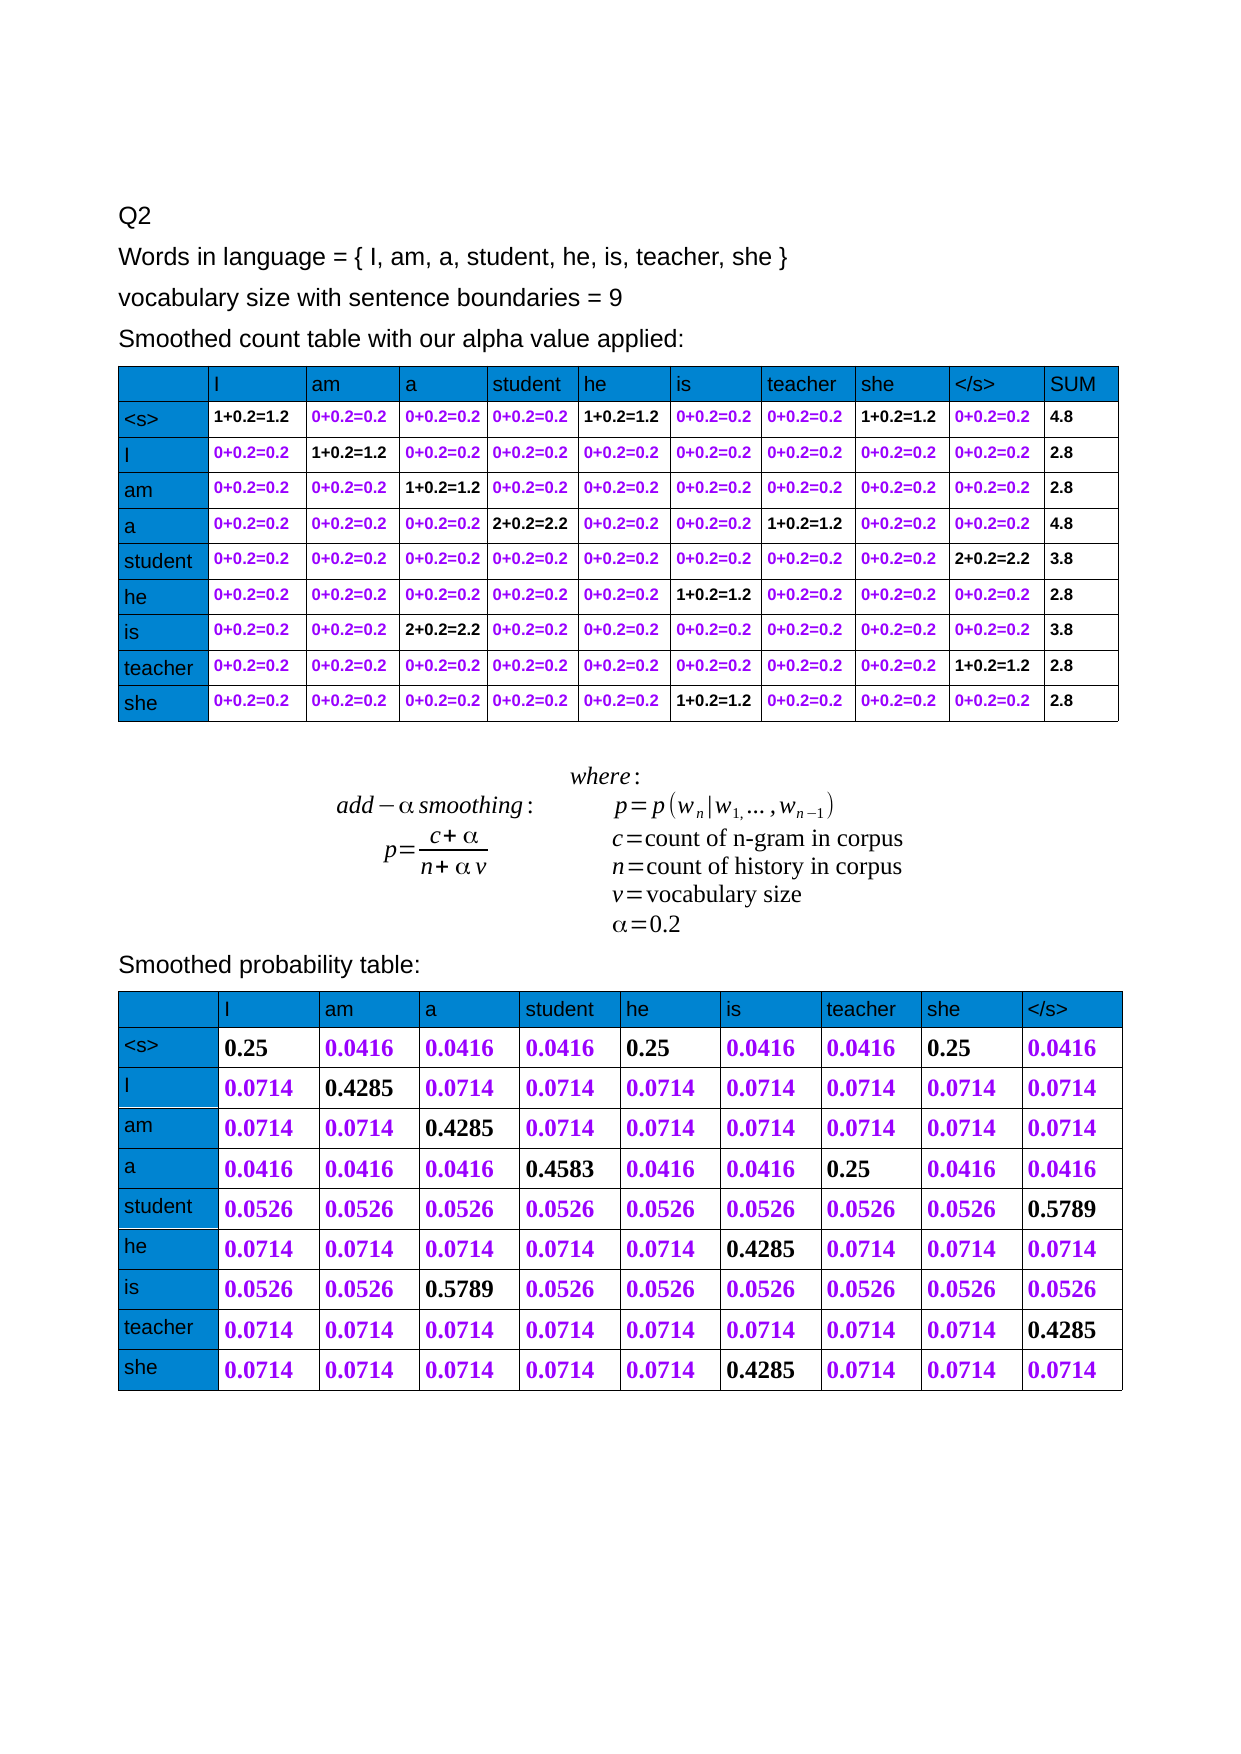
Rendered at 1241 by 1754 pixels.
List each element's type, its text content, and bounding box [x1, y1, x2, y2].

table_cell 0+0.2=0.2 [762, 438, 855, 472]
table_cell 0.0714 [1023, 1068, 1122, 1107]
table_cell am [119, 1109, 218, 1148]
table_cell is [119, 1270, 218, 1309]
table_cell 0.0526 [320, 1189, 419, 1228]
table_cell 0+0.2=0.2 [400, 580, 487, 614]
table_cell 0+0.2=0.2 [762, 473, 855, 508]
table_cell 0.0714 [1023, 1230, 1122, 1269]
table_cell 0+0.2=0.2 [400, 509, 487, 543]
text Words in language = { I, am, a, student, he, is, teacher, she } [118, 242, 1122, 271]
table_cell 3.8 [1045, 615, 1118, 650]
table_cell 0+0.2=0.2 [856, 438, 949, 472]
table_cell 0.0526 [922, 1189, 1022, 1228]
table_cell 0.0714 [219, 1350, 319, 1390]
table_cell 0.0526 [420, 1189, 519, 1228]
table_cell 0+0.2=0.2 [579, 651, 670, 685]
table_header he [579, 367, 670, 401]
table_cell 0.0416 [420, 1149, 519, 1188]
table_cell teacher [119, 1310, 218, 1349]
table_cell 0.0714 [520, 1068, 620, 1107]
table_cell 0+0.2=0.2 [579, 615, 670, 650]
table_cell 0.0714 [721, 1109, 821, 1148]
table_cell 0+0.2=0.2 [400, 544, 487, 579]
table_cell 0.0416 [520, 1028, 620, 1067]
table_cell 0+0.2=0.2 [307, 473, 399, 508]
table_cell 0+0.2=0.2 [307, 615, 399, 650]
table_cell 0+0.2=0.2 [307, 509, 399, 543]
table_cell 0.0714 [520, 1310, 620, 1349]
table_cell 0+0.2=0.2 [209, 615, 306, 650]
table_cell 0+0.2=0.2 [671, 509, 761, 543]
table_header is [671, 367, 761, 401]
table_cell 0.25 [922, 1028, 1022, 1067]
table_cell student [119, 544, 208, 579]
table_cell 1+0.2=1.2 [671, 580, 761, 614]
table_cell 0.0714 [822, 1230, 921, 1269]
table_cell 0+0.2=0.2 [762, 686, 855, 721]
table_cell 0+0.2=0.2 [762, 402, 855, 437]
table_cell 3.8 [1045, 544, 1118, 579]
table_cell 4.8 [1045, 509, 1118, 543]
table_cell she [119, 686, 208, 721]
table_cell 0+0.2=0.2 [671, 402, 761, 437]
table_cell 0.0526 [822, 1270, 921, 1309]
table_cell 0.0416 [420, 1028, 519, 1067]
table_cell 0.0714 [721, 1068, 821, 1107]
table_cell 0.0714 [822, 1068, 921, 1107]
table_cell 0.5789 [420, 1270, 519, 1309]
table_cell 0.0714 [420, 1068, 519, 1107]
table_cell he [119, 1230, 218, 1269]
table_cell 2.8 [1045, 473, 1118, 508]
table_cell I [119, 438, 208, 472]
table_header a [400, 367, 487, 401]
table_cell 0.4285 [320, 1068, 419, 1107]
table_cell 0.0714 [520, 1109, 620, 1148]
table_cell 2.8 [1045, 686, 1118, 721]
table_cell 0+0.2=0.2 [856, 651, 949, 685]
table_cell 0+0.2=0.2 [488, 544, 578, 579]
table_cell 0.0714 [922, 1350, 1022, 1390]
table_cell 0+0.2=0.2 [950, 615, 1044, 650]
table_cell 0.0526 [1023, 1270, 1122, 1309]
table_header [119, 992, 218, 1027]
table_cell 0.0714 [922, 1109, 1022, 1148]
table_cell 0.0416 [1023, 1028, 1122, 1067]
table_cell 0.0526 [822, 1189, 921, 1228]
table_cell 0+0.2=0.2 [671, 473, 761, 508]
table_cell 0.0526 [520, 1270, 620, 1309]
table_cell 1+0.2=1.2 [671, 686, 761, 721]
table_cell 0+0.2=0.2 [307, 686, 399, 721]
table_cell 0+0.2=0.2 [488, 438, 578, 472]
table_cell 0+0.2=0.2 [762, 580, 855, 614]
table_cell 0+0.2=0.2 [856, 509, 949, 543]
table_cell 0+0.2=0.2 [950, 509, 1044, 543]
table_cell 0.0714 [621, 1068, 720, 1107]
table_header [119, 367, 208, 401]
table_cell 0.0714 [320, 1230, 419, 1269]
table_cell 0.0714 [621, 1230, 720, 1269]
table_cell 0+0.2=0.2 [579, 509, 670, 543]
table_cell 0.4285 [420, 1109, 519, 1148]
table_cell 0.0526 [219, 1189, 319, 1228]
table_cell 0+0.2=0.2 [579, 473, 670, 508]
table_cell 0.0714 [219, 1310, 319, 1349]
table_cell 0.0526 [219, 1270, 319, 1309]
table_cell 0+0.2=0.2 [209, 438, 306, 472]
table_header a [420, 992, 519, 1027]
table_header is [721, 992, 821, 1027]
table_header am [320, 992, 419, 1027]
table_cell 0+0.2=0.2 [307, 402, 399, 437]
table_cell 0.0416 [320, 1149, 419, 1188]
table_cell 0.0714 [320, 1310, 419, 1349]
table_cell 0+0.2=0.2 [488, 615, 578, 650]
table_cell 0.0714 [320, 1109, 419, 1148]
table_cell 0+0.2=0.2 [400, 402, 487, 437]
table_header I [209, 367, 306, 401]
table_cell 0+0.2=0.2 [488, 402, 578, 437]
table_cell 0.0416 [721, 1149, 821, 1188]
table_cell 2.8 [1045, 651, 1118, 685]
table_cell 0.0526 [922, 1270, 1022, 1309]
table_cell 0.0714 [420, 1230, 519, 1269]
table_header teacher [822, 992, 921, 1027]
table_cell teacher [119, 651, 208, 685]
table_cell 0.0416 [219, 1149, 319, 1188]
table_cell 0+0.2=0.2 [488, 686, 578, 721]
table_header SUM [1045, 367, 1118, 401]
table_cell a [119, 509, 208, 543]
table_cell 0+0.2=0.2 [671, 651, 761, 685]
table_cell 1+0.2=1.2 [762, 509, 855, 543]
table_cell 0.0714 [1023, 1109, 1122, 1148]
table_cell 0+0.2=0.2 [856, 580, 949, 614]
table_cell 0+0.2=0.2 [307, 651, 399, 685]
table_cell 2.8 [1045, 438, 1118, 472]
table_cell 0.4285 [721, 1350, 821, 1390]
table_cell 1+0.2=1.2 [950, 651, 1044, 685]
table_header </s> [950, 367, 1044, 401]
table_cell 0+0.2=0.2 [400, 438, 487, 472]
table_cell 0+0.2=0.2 [488, 473, 578, 508]
table_cell 0+0.2=0.2 [762, 544, 855, 579]
table_cell 0.0714 [320, 1350, 419, 1390]
table_cell 0.25 [219, 1028, 319, 1067]
table_cell 0+0.2=0.2 [950, 438, 1044, 472]
table_cell 0+0.2=0.2 [209, 509, 306, 543]
table_header student [520, 992, 620, 1027]
table_cell 0+0.2=0.2 [671, 438, 761, 472]
table_header she [856, 367, 949, 401]
table_header I [219, 992, 319, 1027]
table_header she [922, 992, 1022, 1027]
text Q2 [118, 201, 1122, 229]
table_cell 0.25 [621, 1028, 720, 1067]
table_cell 0.4285 [1023, 1310, 1122, 1349]
table_cell 0+0.2=0.2 [762, 651, 855, 685]
table_cell 0.0714 [219, 1230, 319, 1269]
table_cell 0+0.2=0.2 [488, 651, 578, 685]
table_cell 2+0.2=2.2 [950, 544, 1044, 579]
table_header am [307, 367, 399, 401]
table_cell 0+0.2=0.2 [209, 651, 306, 685]
table_cell 0+0.2=0.2 [579, 438, 670, 472]
table_cell 0.0714 [219, 1068, 319, 1107]
text Smoothed probability table: [118, 950, 1122, 979]
table_cell 0+0.2=0.2 [579, 544, 670, 579]
table_header he [621, 992, 720, 1027]
table_cell 0.0714 [822, 1109, 921, 1148]
table_cell 0+0.2=0.2 [950, 402, 1044, 437]
table_cell 0+0.2=0.2 [209, 686, 306, 721]
table_cell 0.0526 [520, 1189, 620, 1228]
table_cell 2+0.2=2.2 [400, 615, 487, 650]
table_cell 0.0714 [621, 1350, 720, 1390]
table_cell <s> [119, 1028, 218, 1067]
table_cell 0+0.2=0.2 [307, 580, 399, 614]
table_cell student [119, 1189, 218, 1228]
table_cell 2.8 [1045, 580, 1118, 614]
table_cell 0.25 [822, 1149, 921, 1188]
table_cell 0.0416 [621, 1149, 720, 1188]
table_cell 0.5789 [1023, 1189, 1122, 1228]
table_cell 0.4285 [721, 1230, 821, 1269]
table_cell 4.8 [1045, 402, 1118, 437]
table_cell 0.0416 [721, 1028, 821, 1067]
table_cell 0.0714 [822, 1350, 921, 1390]
table_cell 0.0714 [922, 1310, 1022, 1349]
table_cell 1+0.2=1.2 [400, 473, 487, 508]
table_cell 0+0.2=0.2 [400, 651, 487, 685]
table_cell 0+0.2=0.2 [307, 544, 399, 579]
table_cell 0.0416 [822, 1028, 921, 1067]
table_cell 0+0.2=0.2 [762, 615, 855, 650]
table_cell she [119, 1350, 218, 1390]
table_cell 0.0526 [621, 1189, 720, 1228]
table_cell 1+0.2=1.2 [856, 402, 949, 437]
table_cell 0+0.2=0.2 [950, 686, 1044, 721]
table_cell 0+0.2=0.2 [400, 686, 487, 721]
table_cell 0+0.2=0.2 [209, 544, 306, 579]
table_cell 0.0714 [420, 1310, 519, 1349]
table_cell 0+0.2=0.2 [488, 580, 578, 614]
table_cell 0.0714 [1023, 1350, 1122, 1390]
table_cell 0+0.2=0.2 [209, 473, 306, 508]
table_cell 0+0.2=0.2 [950, 473, 1044, 508]
table_cell am [119, 473, 208, 508]
table_cell 0+0.2=0.2 [856, 686, 949, 721]
table_cell 0+0.2=0.2 [671, 615, 761, 650]
table_cell 0.0526 [621, 1270, 720, 1309]
table_cell 1+0.2=1.2 [209, 402, 306, 437]
table_cell 1+0.2=1.2 [307, 438, 399, 472]
table_cell he [119, 580, 208, 614]
table_cell 0.0526 [721, 1270, 821, 1309]
table_cell 0.0714 [621, 1109, 720, 1148]
table_cell 0+0.2=0.2 [856, 615, 949, 650]
table_cell 0.0714 [420, 1350, 519, 1390]
table_header student [488, 367, 578, 401]
table_cell 2+0.2=2.2 [488, 509, 578, 543]
table_cell 0.0714 [822, 1310, 921, 1349]
table_cell 0.0714 [621, 1310, 720, 1349]
table_cell a [119, 1149, 218, 1188]
table_header teacher [762, 367, 855, 401]
table_cell 0.0416 [922, 1149, 1022, 1188]
table_cell 0.0714 [520, 1350, 620, 1390]
table_cell 0+0.2=0.2 [579, 686, 670, 721]
table_cell 0.0714 [520, 1230, 620, 1269]
table_cell 0.0714 [721, 1310, 821, 1349]
table_cell 0.0714 [922, 1230, 1022, 1269]
table_cell 0+0.2=0.2 [856, 473, 949, 508]
table_cell I [119, 1068, 218, 1107]
table_cell 0+0.2=0.2 [950, 580, 1044, 614]
table_cell 0.0416 [320, 1028, 419, 1067]
table_cell <s> [119, 402, 208, 437]
table_header </s> [1023, 992, 1122, 1027]
table_cell 1+0.2=1.2 [579, 402, 670, 437]
table_cell 0.0714 [219, 1109, 319, 1148]
table_cell 0+0.2=0.2 [856, 544, 949, 579]
table_cell 0.0526 [721, 1189, 821, 1228]
table_cell is [119, 615, 208, 650]
text vocabulary size with sentence boundaries = 9 [118, 283, 1122, 312]
table_cell 0+0.2=0.2 [209, 580, 306, 614]
table_cell 0+0.2=0.2 [671, 544, 761, 579]
table_cell 0.0714 [922, 1068, 1022, 1107]
table_cell 0+0.2=0.2 [579, 580, 670, 614]
table_cell 0.4583 [520, 1149, 620, 1188]
table_cell 0.0416 [1023, 1149, 1122, 1188]
text Smoothed count table with our alpha value applied: [118, 324, 1122, 353]
table_cell 0.0526 [320, 1270, 419, 1309]
